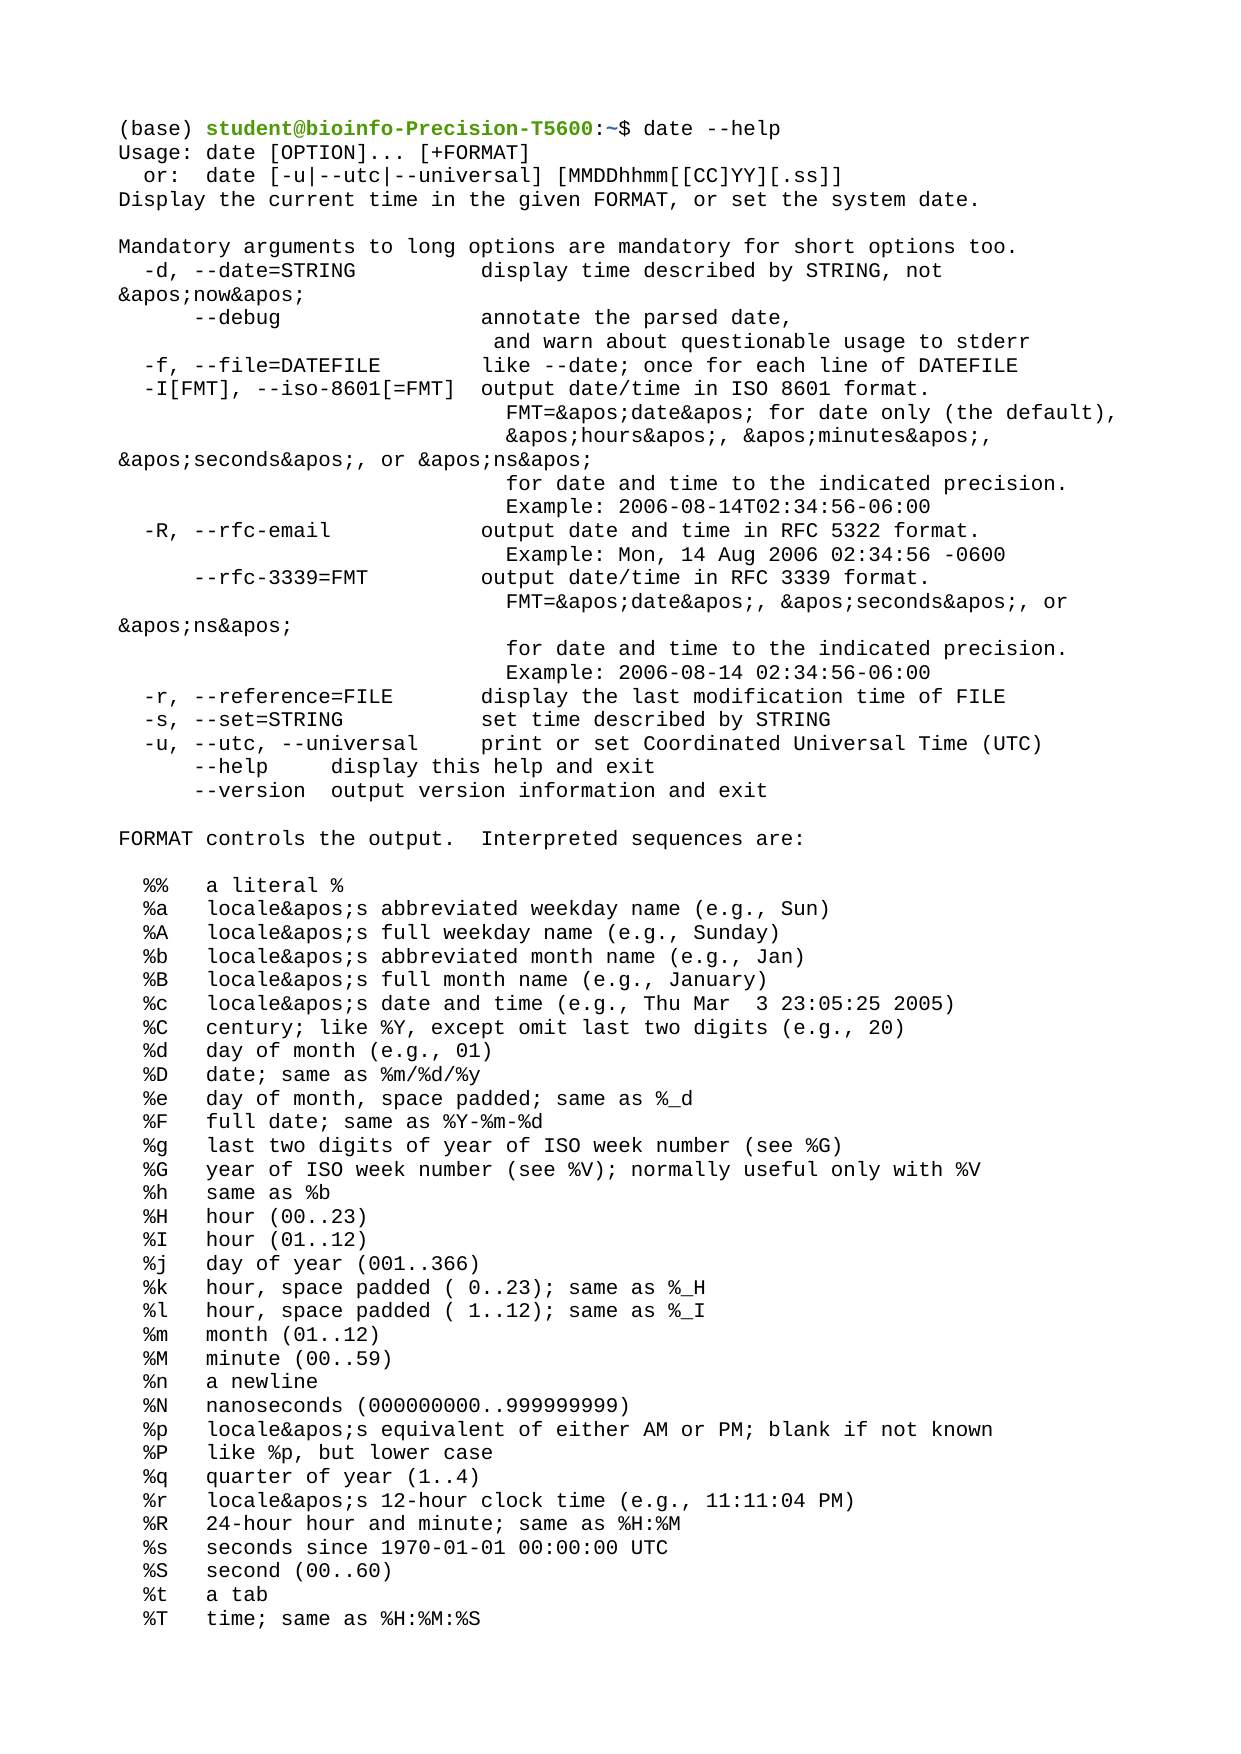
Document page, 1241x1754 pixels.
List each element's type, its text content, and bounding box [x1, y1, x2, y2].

text Example: 2006-08-14T02:34:56-06:00 [118, 496, 1122, 520]
text %t a tab [118, 1584, 1122, 1608]
text for date and time to the indicated precision. [118, 473, 1122, 496]
text %H hour (00..23) [118, 1206, 1122, 1229]
text Example: Mon, 14 Aug 2006 02:34:56 -0600 [118, 544, 1122, 567]
text &apos;hours&apos;, &apos;minutes&apos;, &apos;seconds&apos;, or &apos;ns&apos; [118, 426, 1122, 473]
text %k hour, space padded ( 0..23); same as %_H [118, 1277, 1122, 1300]
text %h same as %b [118, 1182, 1122, 1206]
text (base) student@bioinfo-Precision-T5600:~$ date --help [118, 118, 1122, 142]
text %S second (00..60) [118, 1561, 1122, 1584]
text FMT=&apos;date&apos; for date only (the default), [118, 402, 1122, 426]
text for date and time to the indicated precision. [118, 638, 1122, 662]
text %R 24-hour hour and minute; same as %H:%M [118, 1513, 1122, 1537]
text %P like %p, but lower case [118, 1442, 1122, 1466]
text %q quarter of year (1..4) [118, 1466, 1122, 1489]
text %M minute (00..59) [118, 1348, 1122, 1371]
text %s seconds since 1970-01-01 00:00:00 UTC [118, 1537, 1122, 1561]
text FMT=&apos;date&apos;, &apos;seconds&apos;, or &apos;ns&apos; [118, 591, 1122, 638]
text and warn about questionable usage to stderr [118, 331, 1122, 354]
text %D date; same as %m/%d/%y [118, 1064, 1122, 1088]
text %T time; same as %H:%M:%S [118, 1608, 1122, 1631]
text %p locale&apos;s equivalent of either AM or PM; blank if not known [118, 1419, 1122, 1442]
text or: date [-u|--utc|--universal] [MMDDhhmm[[CC]YY][.ss]] [118, 165, 1122, 189]
text -R, --rfc-email output date and time in RFC 5322 format. [118, 520, 1122, 544]
text -r, --reference=FILE display the last modification time of FILE [118, 686, 1122, 709]
text -u, --utc, --universal print or set Coordinated Universal Time (UTC) [118, 733, 1122, 757]
text %G year of ISO week number (see %V); normally useful only with %V [118, 1158, 1122, 1182]
text %r locale&apos;s 12-hour clock time (e.g., 11:11:04 PM) [118, 1489, 1122, 1513]
text -d, --date=STRING display time described by STRING, not &apos;now&apos; [118, 260, 1122, 307]
text --rfc-3339=FMT output date/time in RFC 3339 format. [118, 567, 1122, 591]
text %l hour, space padded ( 1..12); same as %_I [118, 1300, 1122, 1324]
text %B locale&apos;s full month name (e.g., January) [118, 969, 1122, 993]
text -f, --file=DATEFILE like --date; once for each line of DATEFILE [118, 354, 1122, 378]
text -I[FMT], --iso-8601[=FMT] output date/time in ISO 8601 format. [118, 378, 1122, 402]
text %A locale&apos;s full weekday name (e.g., Sunday) [118, 922, 1122, 946]
text %a locale&apos;s abbreviated weekday name (e.g., Sun) [118, 898, 1122, 922]
text %c locale&apos;s date and time (e.g., Thu Mar 3 23:05:25 2005) [118, 993, 1122, 1017]
text %e day of month, space padded; same as %_d [118, 1088, 1122, 1111]
text %j day of year (001..366) [118, 1253, 1122, 1277]
text %b locale&apos;s abbreviated month name (e.g., Jan) [118, 946, 1122, 969]
text Example: 2006-08-14 02:34:56-06:00 [118, 662, 1122, 686]
text FORMAT controls the output. Interpreted sequences are: [118, 827, 1122, 851]
text %F full date; same as %Y-%m-%d [118, 1111, 1122, 1135]
text -s, --set=STRING set time described by STRING [118, 709, 1122, 733]
text %C century; like %Y, except omit last two digits (e.g., 20) [118, 1017, 1122, 1040]
text Mandatory arguments to long options are mandatory for short options too. [118, 236, 1122, 260]
text %% a literal % [118, 875, 1122, 898]
text %g last two digits of year of ISO week number (see %G) [118, 1135, 1122, 1158]
text Usage: date [OPTION]... [+FORMAT] [118, 142, 1122, 165]
text %d day of month (e.g., 01) [118, 1040, 1122, 1064]
text %N nanoseconds (000000000..999999999) [118, 1395, 1122, 1419]
text --debug annotate the parsed date, [118, 307, 1122, 331]
text %m month (01..12) [118, 1324, 1122, 1348]
text --version output version information and exit [118, 780, 1122, 804]
text --help display this help and exit [118, 757, 1122, 780]
text %I hour (01..12) [118, 1229, 1122, 1253]
text %n a newline [118, 1371, 1122, 1395]
text Display the current time in the given FORMAT, or set the system date. [118, 189, 1122, 213]
